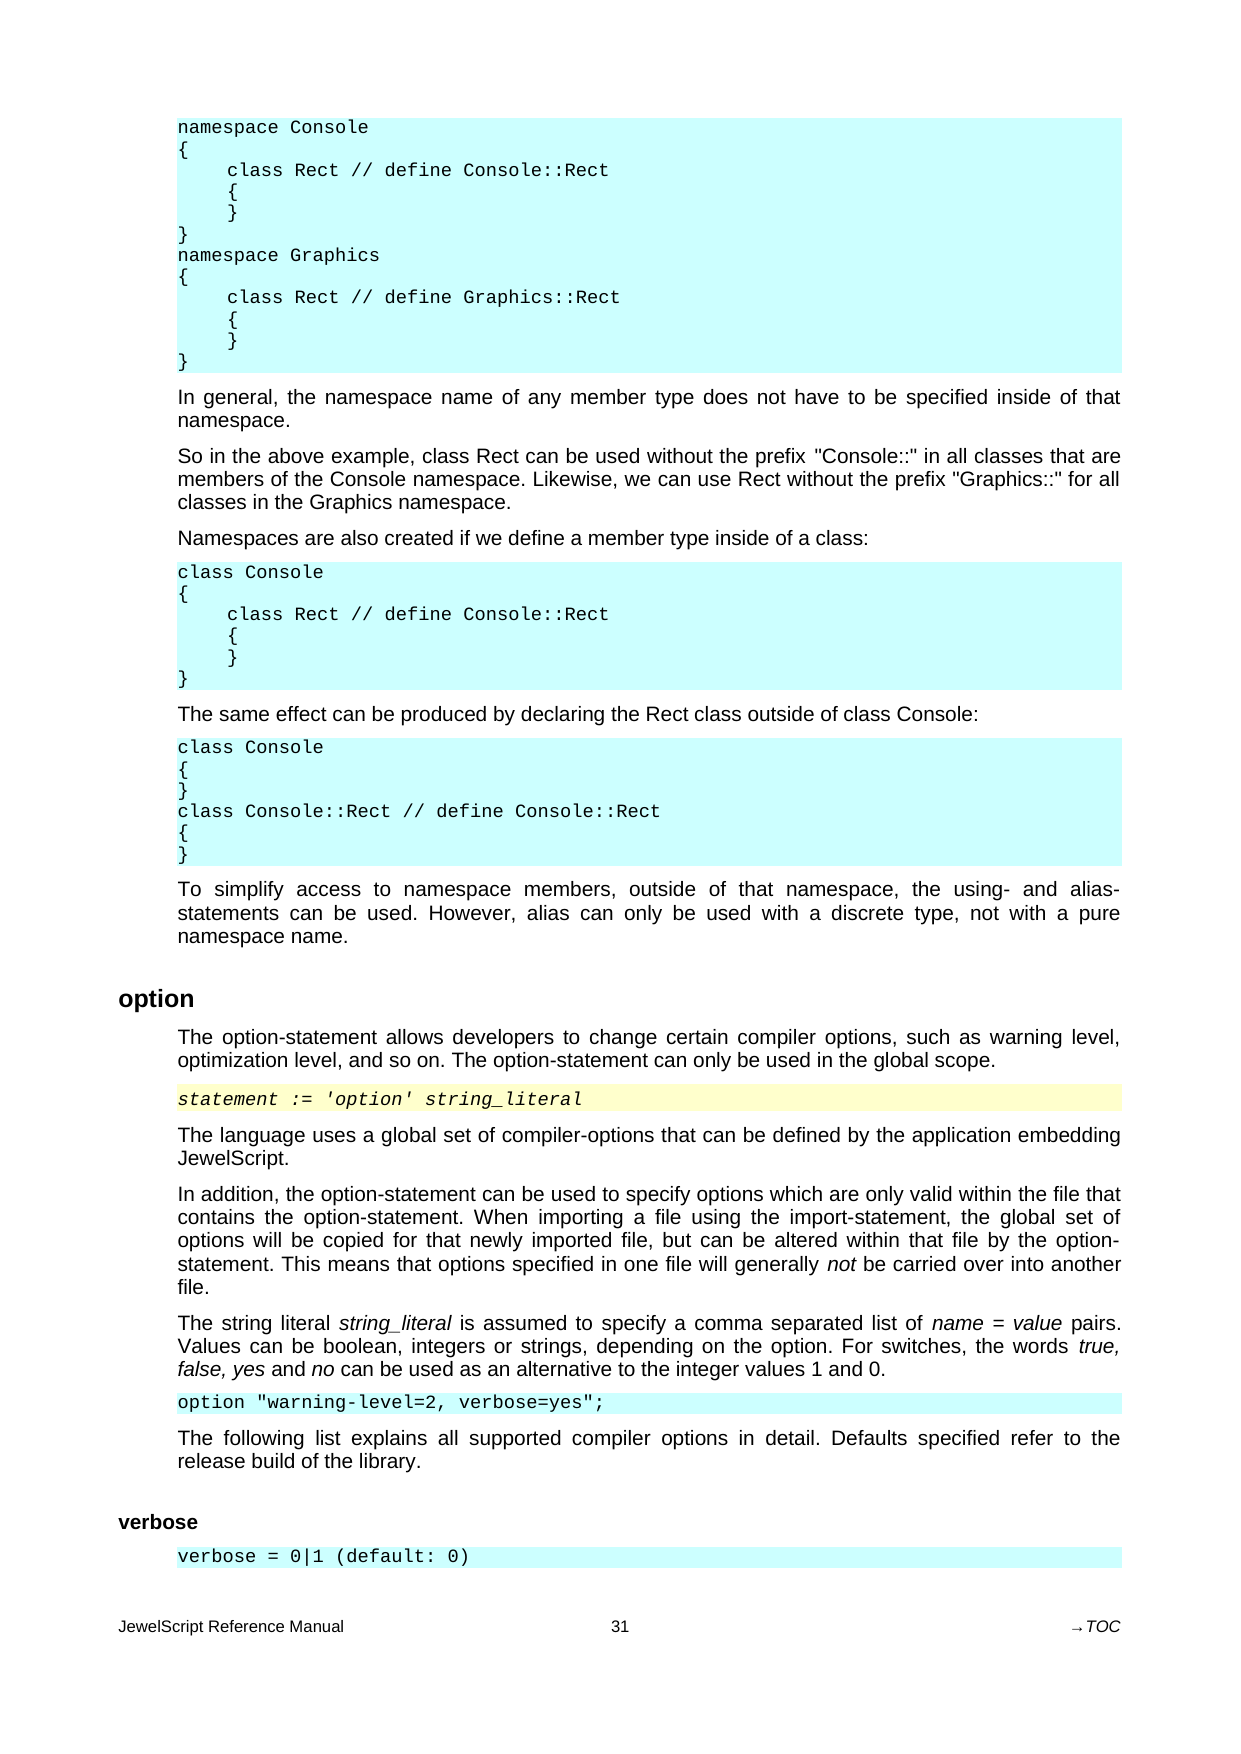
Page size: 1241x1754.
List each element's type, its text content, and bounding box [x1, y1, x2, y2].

text The string literal string_literal is assumed to specify a comma separated list of name = value pairs. Values can be boolean, integers or strings, depending on the option. For switches, the words true, false, yes and no can be used as an alternative to the integer values 1 and 0. [177, 1311, 1122, 1381]
text In general, the namespace name of any member type does not have to be specified inside of that namespace. [177, 386, 1122, 432]
text So in the above example, class Rect can be used without the prefix "Console::" in all classes that are members of the Console namespace. Likewise, we can use Rect without the prefix "Graphics::" for all classes in the Graphics namespace. [177, 444, 1122, 514]
text option "warning-level=2, verbose=yes"; [177, 1393, 1122, 1414]
text namespace Console { class Rect // define Console::Rect { } } namespace Graphics { class Rect // define Graphics::Rect { } } [177, 118, 1122, 373]
text In addition, the option-statement can be used to specify options which are only valid within the file that contains the option-statement. When importing a file using the import-statement, the global set of options will be copied for that newly imported file, but can be altered within that file by the option-statement. This means that options specified in one file will generally not be carried over into another file. [177, 1182, 1122, 1298]
text The same effect can be produced by declaring the Rect class outside of class Console: [177, 702, 1122, 726]
text class Console { } class Console::Rect // define Console::Rect { } [177, 738, 1122, 866]
text statement := 'option' string_literal [177, 1084, 1122, 1111]
text The following list explains all supported compiler options in detail. Defaults specified refer to the release build of the library. [177, 1427, 1122, 1473]
text verbose = 0|1 (default: 0) [177, 1547, 1122, 1568]
text The language uses a global set of compiler-options that can be defined by the application embedding JewelScript. [177, 1123, 1122, 1170]
text Namespaces are also created if we define a member type inside of a class: [177, 527, 1122, 550]
text class Console { class Rect // define Console::Rect { } } [177, 562, 1122, 690]
text To simplify access to namespace members, outside of that namespace, the using- and alias-statements can be used. However, alias can only be used with a discrete type, not with a pure namespace name. [177, 878, 1122, 948]
subtitle option [118, 985, 1122, 1013]
text The option-statement allows developers to change certain compiler options, such as warning level, optimization level, and so on. The option-statement can only be used in the global scope. [177, 1026, 1122, 1072]
subtitle verbose [118, 1511, 1122, 1534]
